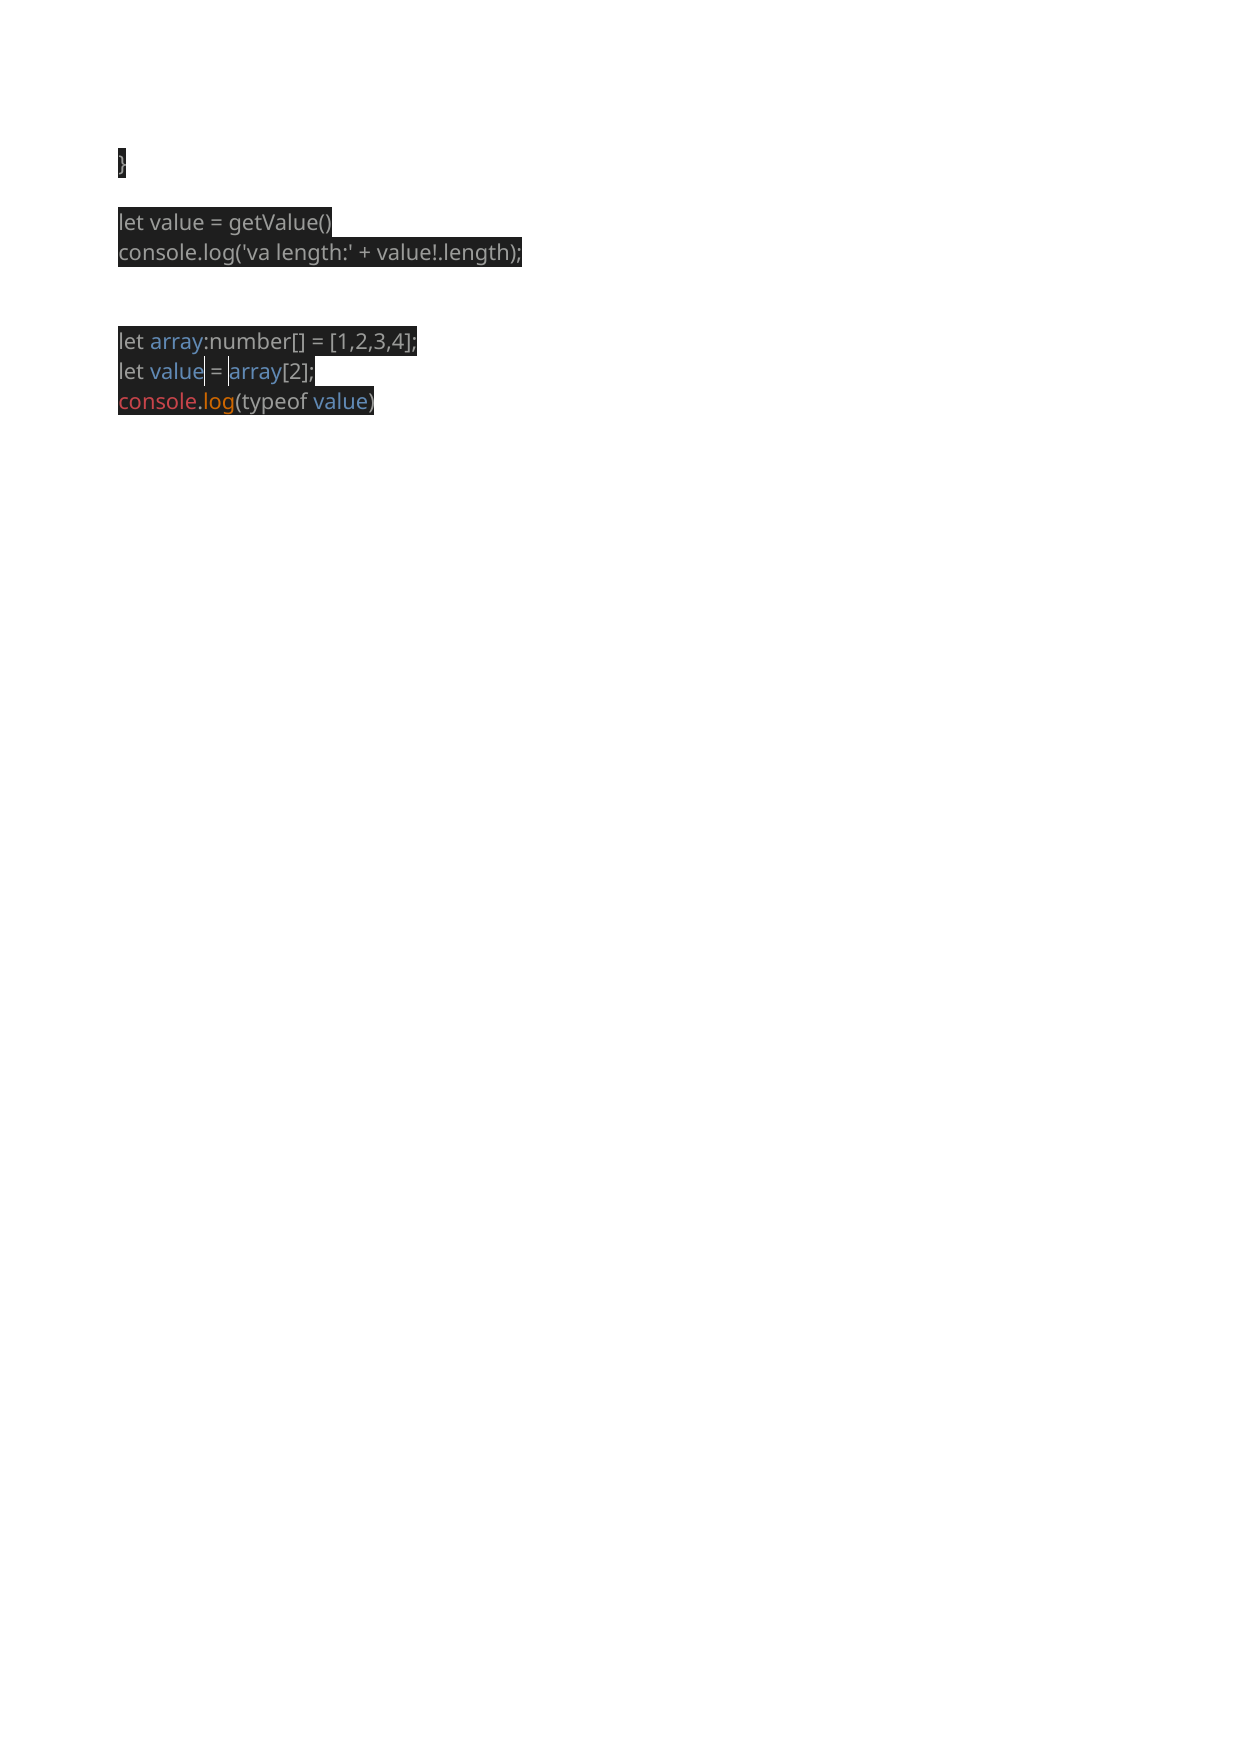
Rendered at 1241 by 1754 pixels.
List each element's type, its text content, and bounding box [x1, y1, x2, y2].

text console.log('va length:' + value!.length); [118, 237, 1122, 267]
text let array:number[] = [1,2,3,4]; [118, 326, 1122, 356]
text } [118, 148, 1122, 178]
text let value = array[2]; [118, 356, 1122, 386]
text console.log(typeof value) [118, 386, 1122, 415]
text let value = getValue() [118, 207, 1122, 237]
